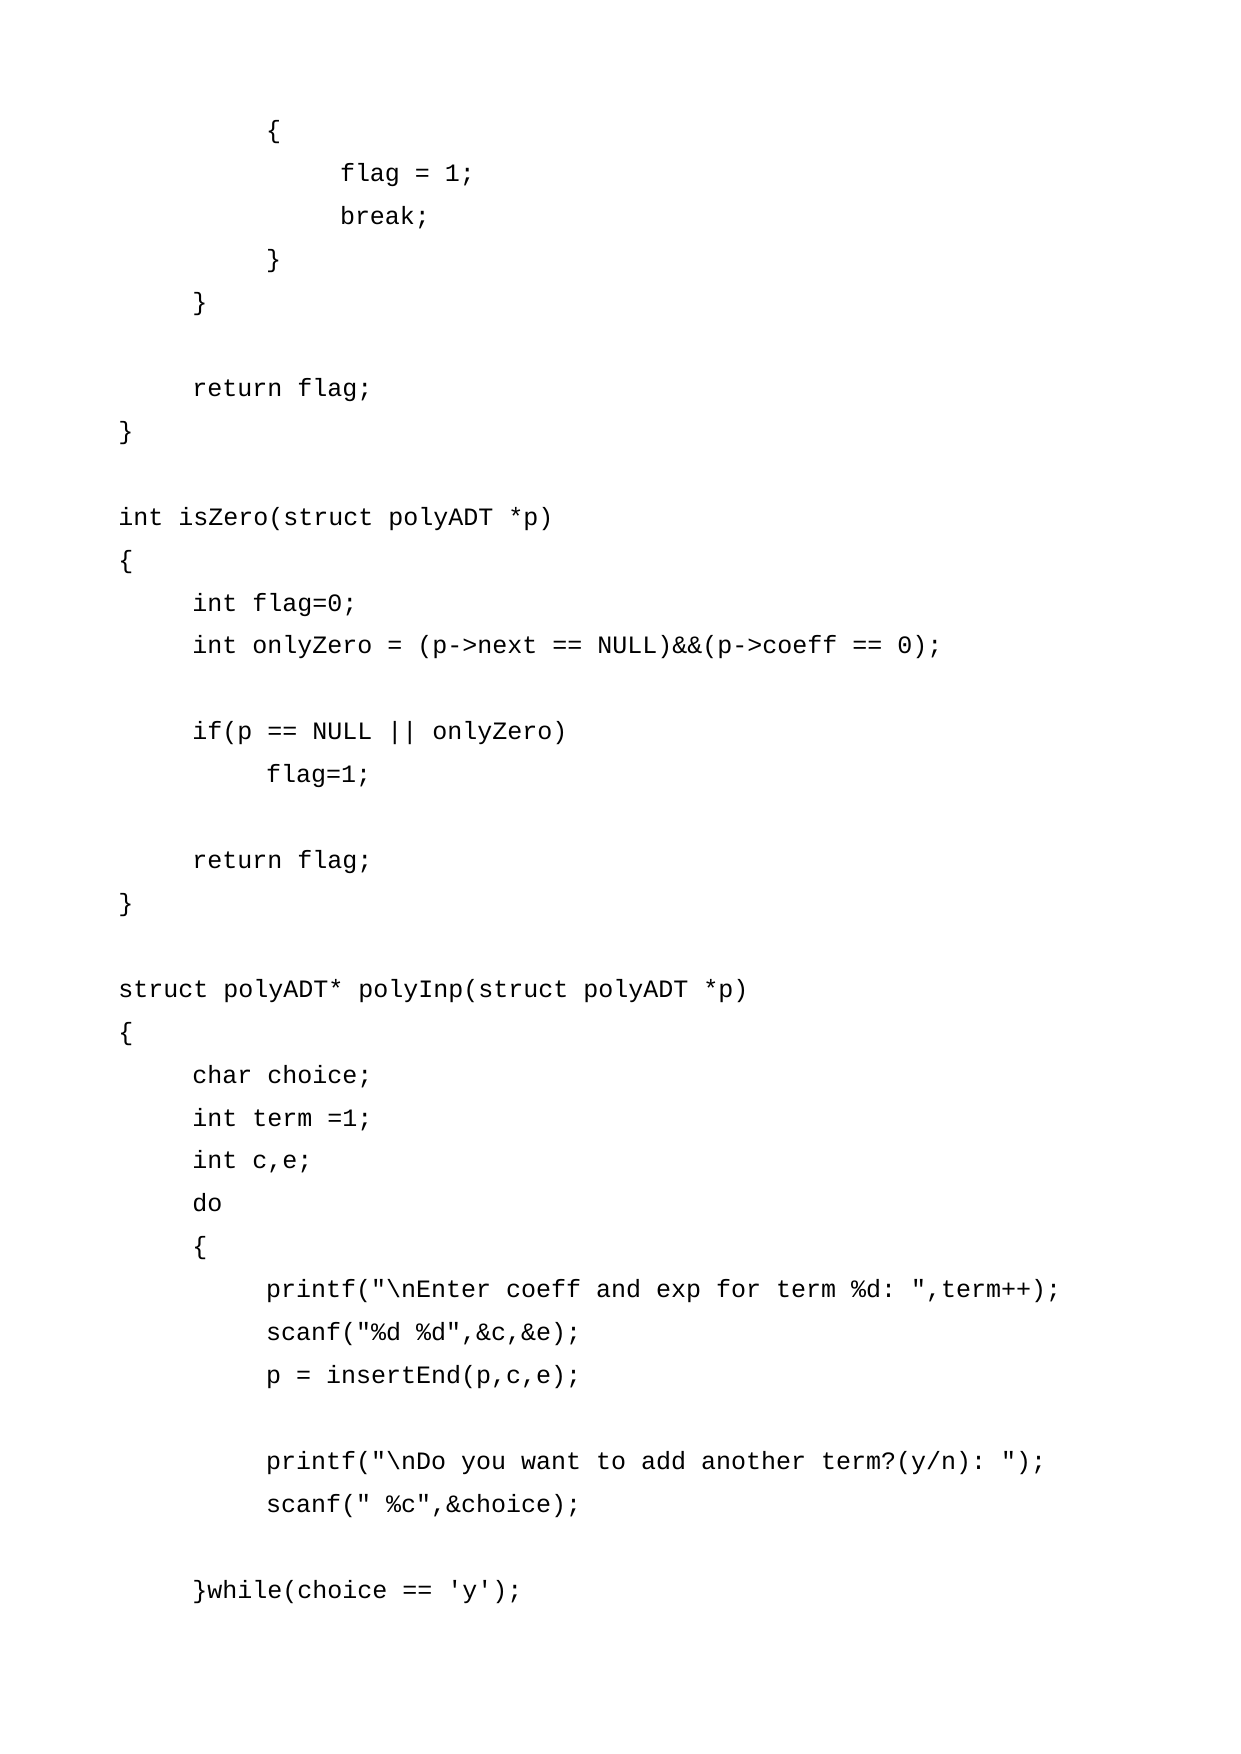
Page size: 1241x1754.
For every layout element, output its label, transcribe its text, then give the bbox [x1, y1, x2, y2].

text } [118, 418, 1122, 447]
text }while(choice == 'y'); [118, 1577, 1122, 1606]
text int term =1; [118, 1105, 1122, 1133]
text { [118, 547, 1122, 576]
text if(p == NULL || onlyZero) [118, 719, 1122, 747]
text { [118, 118, 1122, 146]
text } [118, 290, 1122, 318]
text p = insertEnd(p,c,e); [118, 1363, 1122, 1391]
text scanf(" %c",&choice); [118, 1491, 1122, 1520]
text int flag=0; [118, 590, 1122, 618]
text int isZero(struct polyADT *p) [118, 504, 1122, 533]
text int onlyZero = (p->next == NULL)&&(p->coeff == 0); [118, 633, 1122, 661]
text scanf("%d %d",&c,&e); [118, 1320, 1122, 1348]
text { [118, 1019, 1122, 1048]
text char choice; [118, 1062, 1122, 1091]
text } [118, 247, 1122, 275]
text break; [118, 204, 1122, 232]
text do [118, 1191, 1122, 1219]
text flag=1; [118, 762, 1122, 790]
text printf("\nEnter coeff and exp for term %d: ",term++); [118, 1277, 1122, 1305]
text int c,e; [118, 1148, 1122, 1176]
text } [118, 891, 1122, 919]
text flag = 1; [118, 161, 1122, 189]
text struct polyADT* polyInp(struct polyADT *p) [118, 976, 1122, 1005]
text return flag; [118, 376, 1122, 404]
text { [118, 1234, 1122, 1262]
text printf("\nDo you want to add another term?(y/n): "); [118, 1448, 1122, 1477]
text return flag; [118, 848, 1122, 876]
